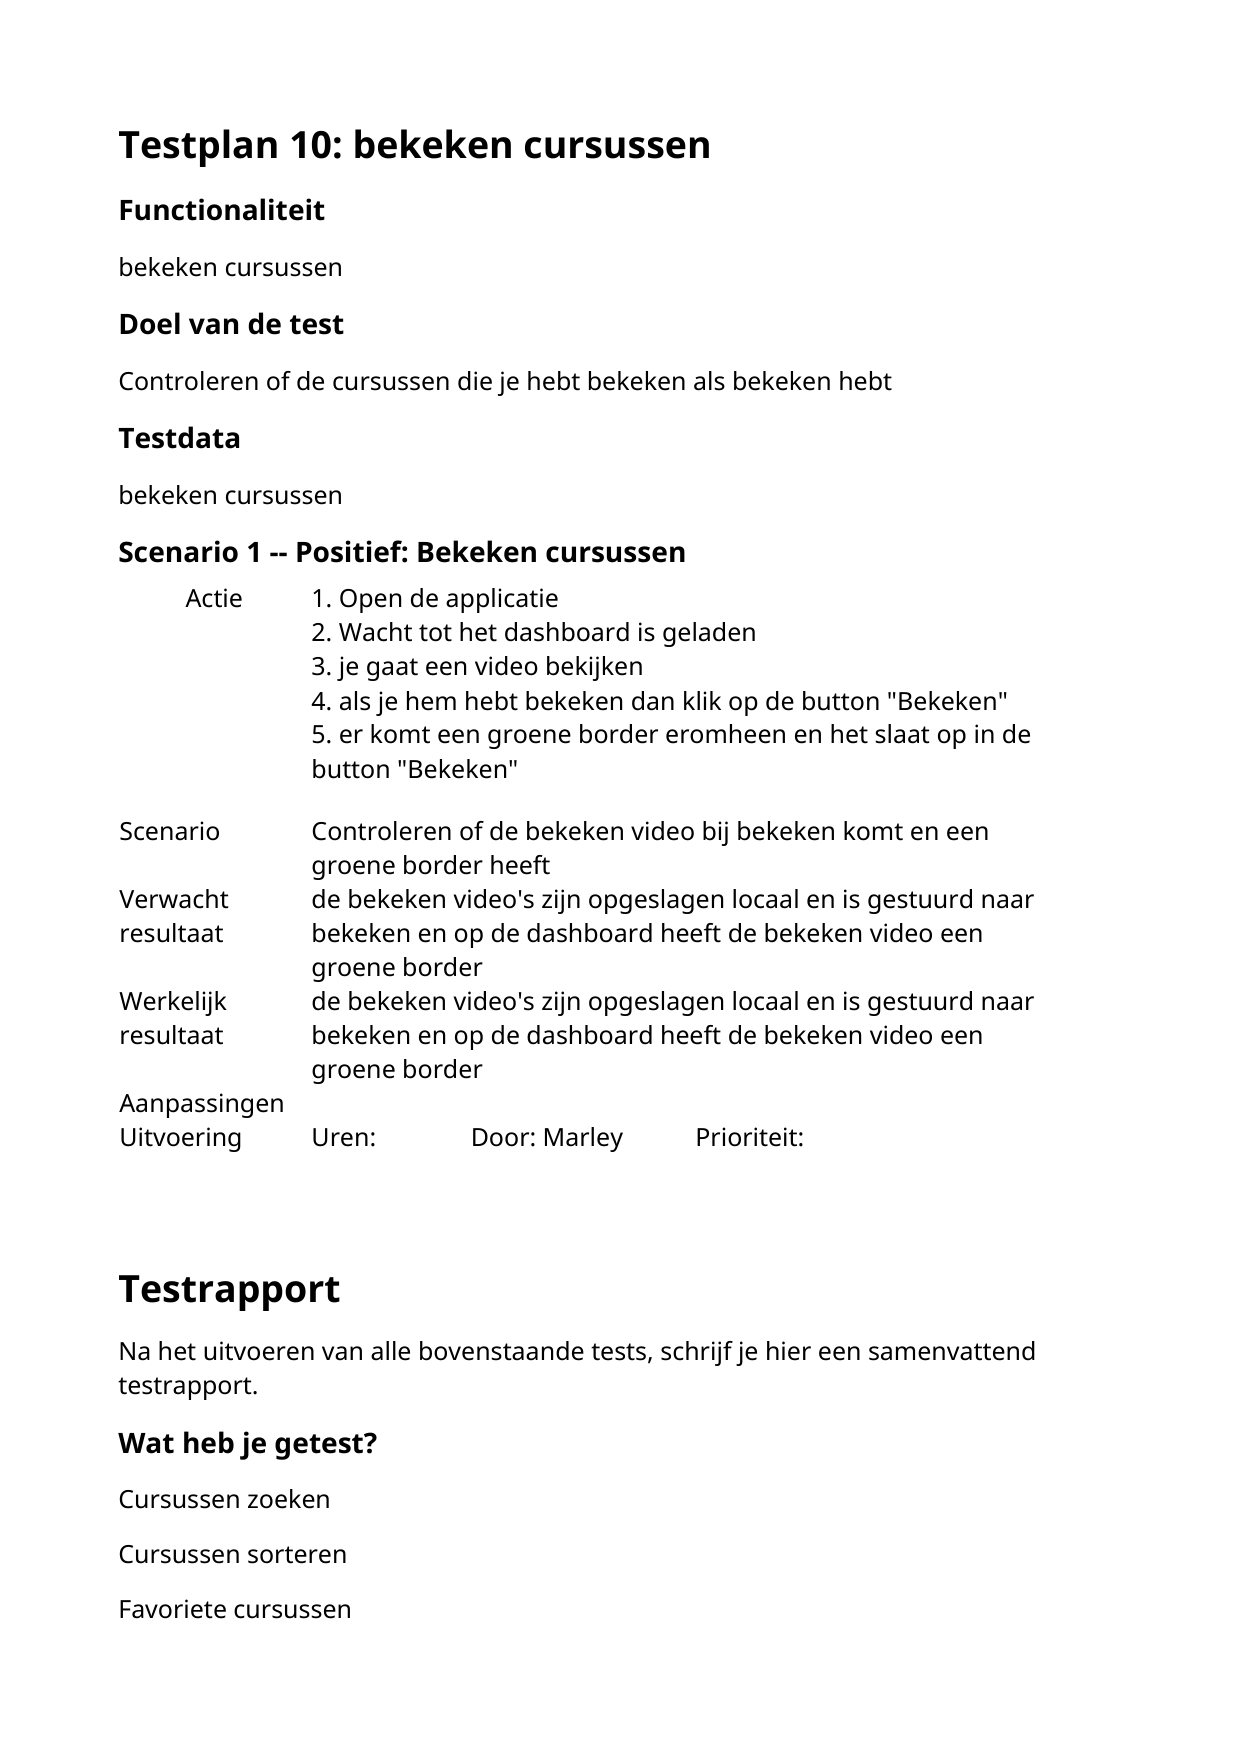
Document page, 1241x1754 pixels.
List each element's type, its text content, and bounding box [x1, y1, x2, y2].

text Wat heb je getest? [118, 1423, 1122, 1461]
table_cell Werkelijk resultaat [118, 984, 310, 1086]
text Favoriete cursussen [118, 1592, 1122, 1626]
table_cell Aanpassingen [118, 1086, 310, 1120]
text Testrapport [118, 1262, 1122, 1313]
table_cell Uren: [310, 1120, 469, 1154]
text Functionaliteit [118, 190, 1122, 228]
text bekeken cursussen [118, 477, 1122, 511]
table_cell Scenario [118, 813, 310, 881]
table_cell de bekeken video's zijn opgeslagen locaal en is gestuurd naar bekeken en op de dashboard heeft de bekeken video een groene border [310, 984, 1058, 1086]
text Cursussen zoeken [118, 1482, 1122, 1516]
text Na het uitvoeren van alle bovenstaande tests, schrijf je hier een samenvattend testrapport. [118, 1334, 1122, 1402]
table_cell Verwacht resultaat [118, 881, 310, 984]
text Testplan 10: bekeken cursussen [118, 118, 1122, 169]
table_cell Uitvoering [118, 1120, 310, 1154]
text Testdata [118, 418, 1122, 456]
table_header 1. Open de applicatie 2. Wacht tot het dashboard is geladen 3. je gaat een video bekijken 4. als je hem hebt bekeken dan klik op de button "Bekeken" 5. er komt een groene border eromheen en het slaat op in de button "Bekeken" [310, 581, 1058, 813]
table_cell Door: Marley [470, 1120, 694, 1154]
table_cell de bekeken video's zijn opgeslagen locaal en is gestuurd naar bekeken en op de dashboard heeft de bekeken video een groene border [310, 881, 1058, 984]
table_cell [310, 1086, 1058, 1120]
text Doel van de test [118, 304, 1122, 342]
text Cursussen sorteren [118, 1537, 1122, 1571]
table_cell Controleren of de bekeken video bij bekeken komt en een groene border heeft [310, 813, 1058, 881]
text Scenario 1 -- Positief: Bekeken cursussen [118, 532, 1122, 571]
text bekeken cursussen [118, 249, 1122, 283]
table_cell Prioriteit: [694, 1120, 1058, 1154]
table_header Actie [118, 581, 310, 813]
text Controleren of de cursussen die je hebt bekeken als bekeken hebt [118, 363, 1122, 397]
